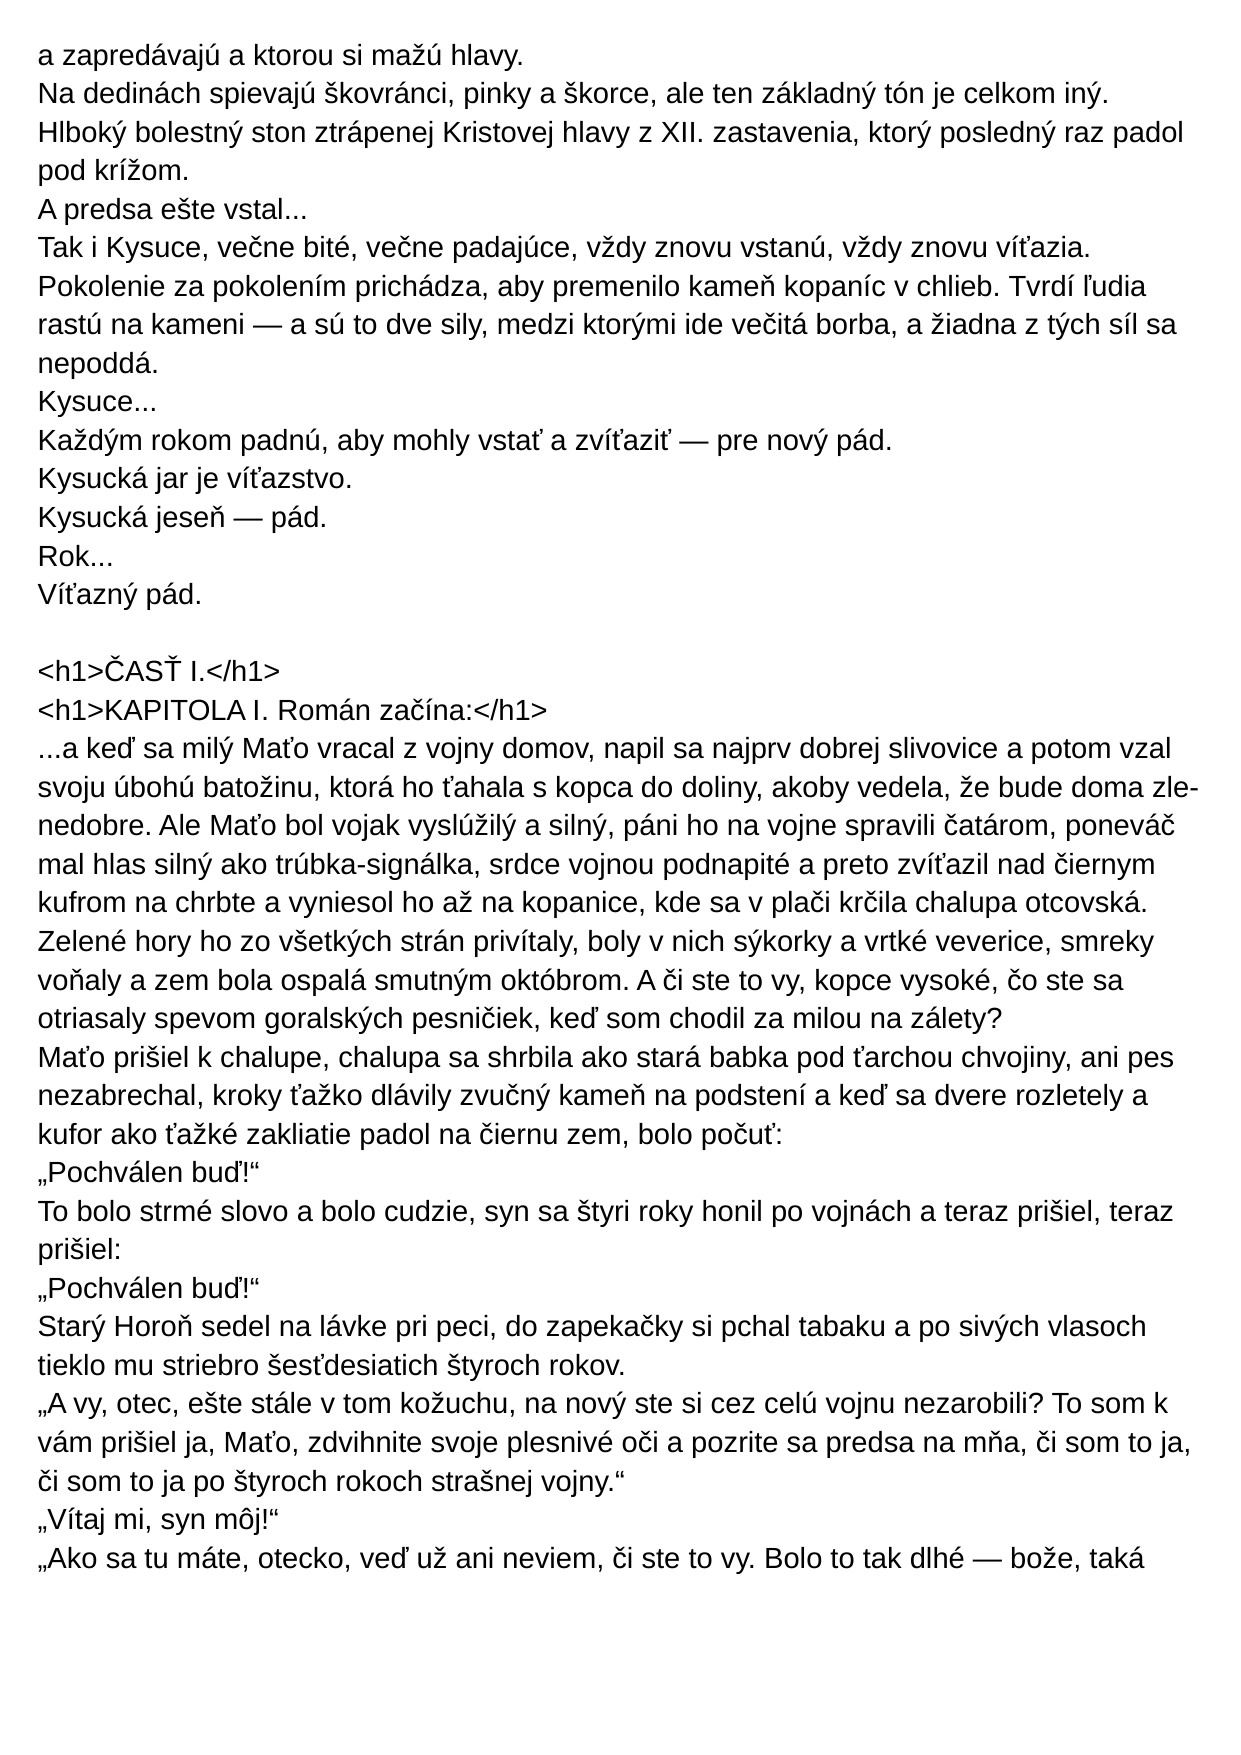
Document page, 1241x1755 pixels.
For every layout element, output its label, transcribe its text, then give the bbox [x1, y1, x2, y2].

text ...a keď sa milý Maťo vracal z vojny domov, napil sa najprv dobrej slivovice a potom vzal svoju úbohú batožinu, ktorá ho ťahala s kopca do doliny, akoby vedela, že bude doma zle-nedobre. Ale Maťo bol vojak vyslúžilý a silný, páni ho na vojne spravili čatárom, poneváč mal hlas silný ako trúbka-signálka, srdce vojnou podnapité a preto zvíťazil nad čiernym kufrom na chrbte a vyniesol ho až na kopanice, kde sa v plači krčila chalupa otcovská. Zelené hory ho zo všetkých strán privítaly, boly v nich sýkorky a vrtké veverice, smreky voňaly a zem bola ospalá smutným októbrom. A či ste to vy, kopce vysoké, čo ste sa otriasaly spevom goralských pesničiek, keď som chodil za milou na zálety? [37, 731, 1203, 1034]
text Rok... [37, 538, 1203, 572]
text Každým rokom padnú, aby mohly vstať a zvíťaziť — pre nový pád. [37, 423, 1203, 456]
text Kysuce... [37, 384, 1203, 418]
text Na dedinách spievajú škovránci, pinky a škorce, ale ten základný tón je celkom iný. Hlboký bolestný ston ztrápenej Kristovej hlavy z XII. zastavenia, ktorý posledný raz padol pod krížom. [37, 76, 1203, 187]
text „Vítaj mi, syn môj!“ [37, 1502, 1203, 1536]
text „A vy, otec, ešte stále v tom kožuchu, na nový ste si cez celú vojnu nezarobili? To som k vám prišiel ja, Maťo, zdvihnite svoje plesnivé oči a pozrite sa predsa na mňa, či som to ja, či som to ja po štyroch rokoch strašnej vojny.“ [37, 1386, 1203, 1497]
text Víťazný pád. [37, 577, 1203, 611]
text „Ako sa tu máte, otecko, veď už ani neviem, či ste to vy. Bolo to tak dlhé — bože, taká [37, 1541, 1203, 1574]
text Pokolenie za pokolením prichádza, aby premenilo kameň kopaníc v chlieb. Tvrdí ľudia rastú na kameni — a sú to dve sily, medzi ktorými ide večitá borba, a žiadna z tých síl sa nepoddá. [37, 269, 1203, 379]
text Starý Horoň sedel na lávke pri peci, do zapekačky si pchal tabaku a po sivých vlasoch tieklo mu striebro šesťdesiatich štyroch rokov. [37, 1309, 1203, 1381]
text Maťo prišiel k chalupe, chalupa sa shrbila ako stará babka pod ťarchou chvojiny, ani pes nezabrechal, kroky ťažko dlávily zvučný kameň na podstení a keď sa dvere rozletely a kufor ako ťažké zakliatie padol na čiernu zem, bolo počuť: [37, 1039, 1203, 1150]
text A predsa ešte vstal... [37, 192, 1203, 225]
text Tak i Kysuce, večne bité, večne padajúce, vždy znovu vstanú, vždy znovu víťazia. [37, 230, 1203, 264]
text a zapredávajú a ktorou si mažú hlavy. [37, 37, 1203, 71]
text To bolo strmé slovo a bolo cudzie, syn sa štyri roky honil po vojnách a teraz prišiel, teraz prišiel: [37, 1194, 1203, 1266]
text <h1>ČASŤ I.</h1> [37, 654, 1203, 688]
text „Pochválen buď!“ [37, 1155, 1203, 1189]
text „Pochválen buď!“ [37, 1271, 1203, 1304]
text Kysucká jar je víťazstvo. [37, 461, 1203, 495]
text Kysucká jeseň — pád. [37, 500, 1203, 533]
text <h1>KAPITOLA I. Román začína:</h1> [37, 693, 1203, 726]
